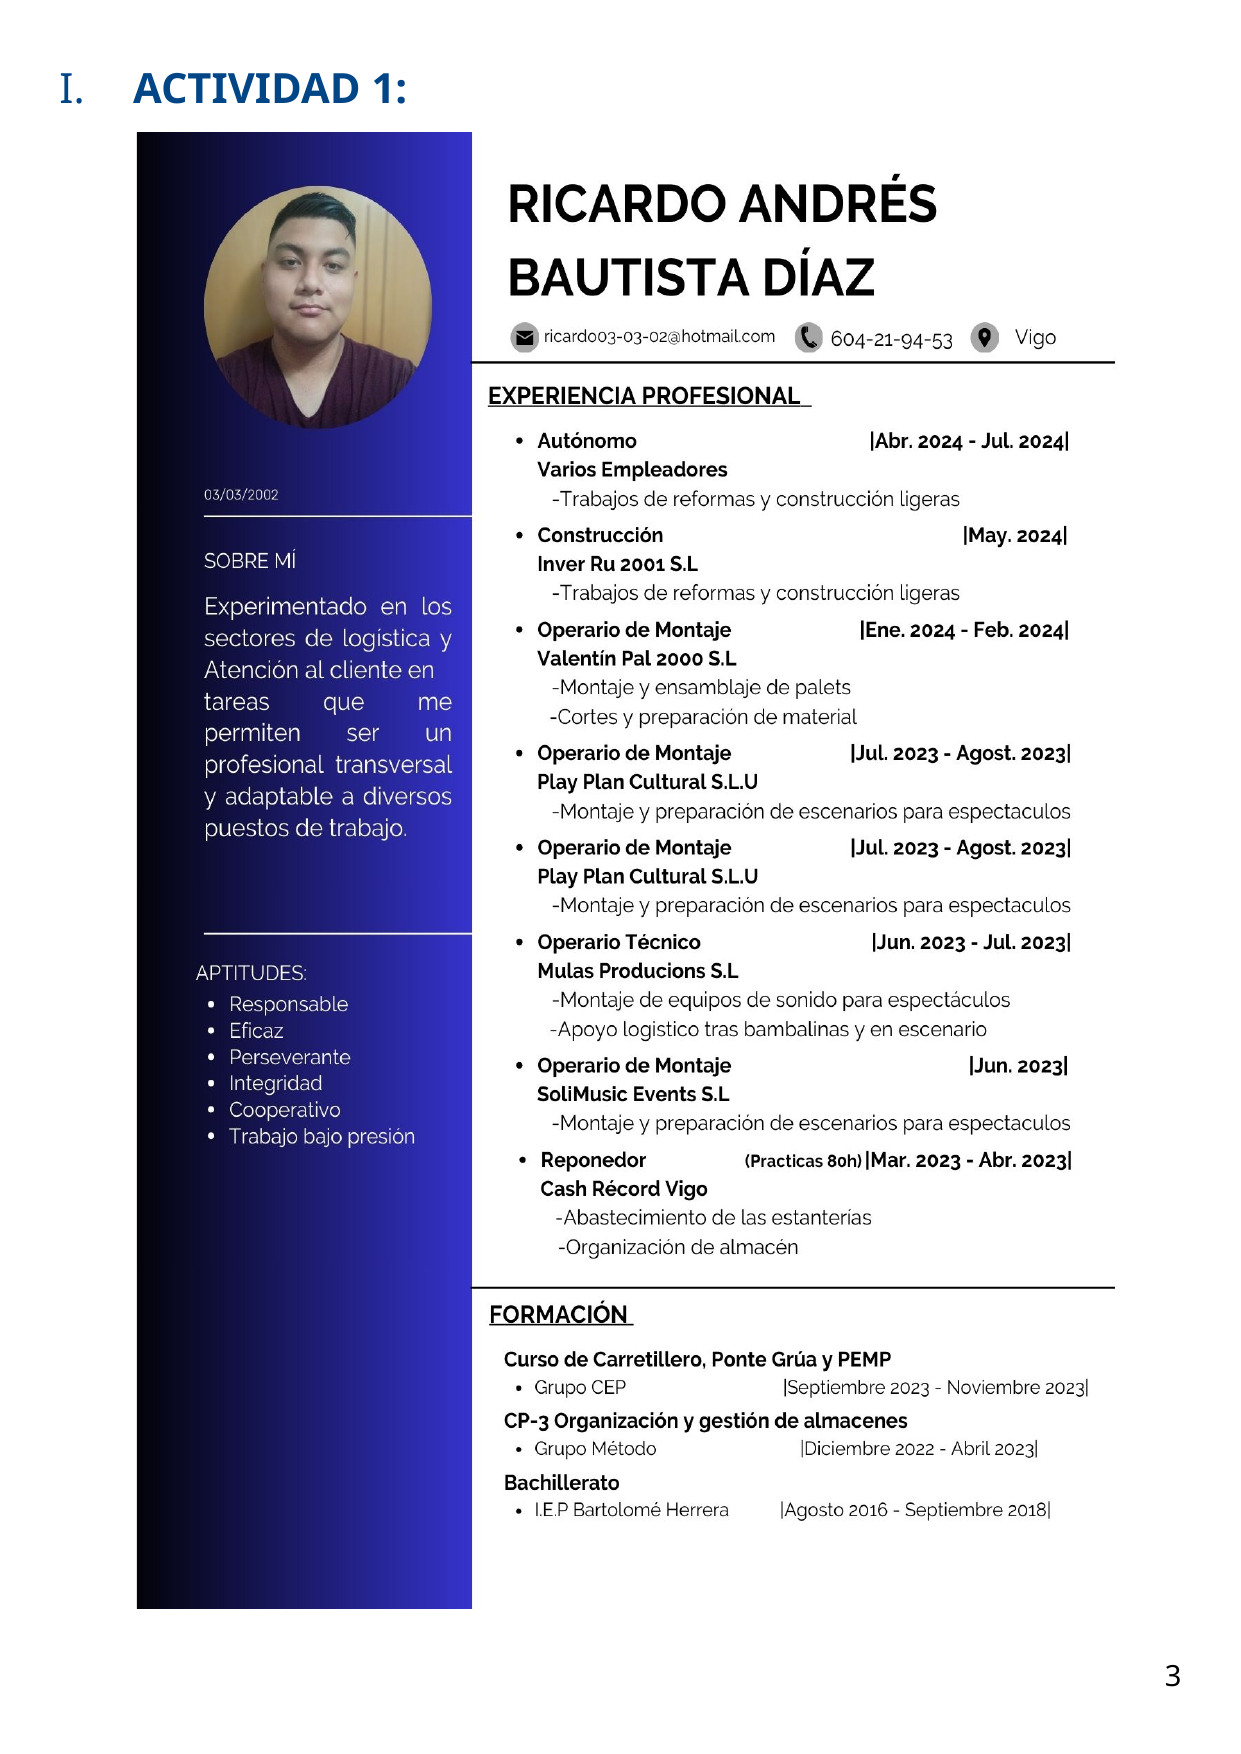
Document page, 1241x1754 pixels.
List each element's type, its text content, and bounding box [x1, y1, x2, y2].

subtitle ACTIVIDAD 1: [59, 59, 1181, 116]
picture [136, 132, 1117, 1609]
